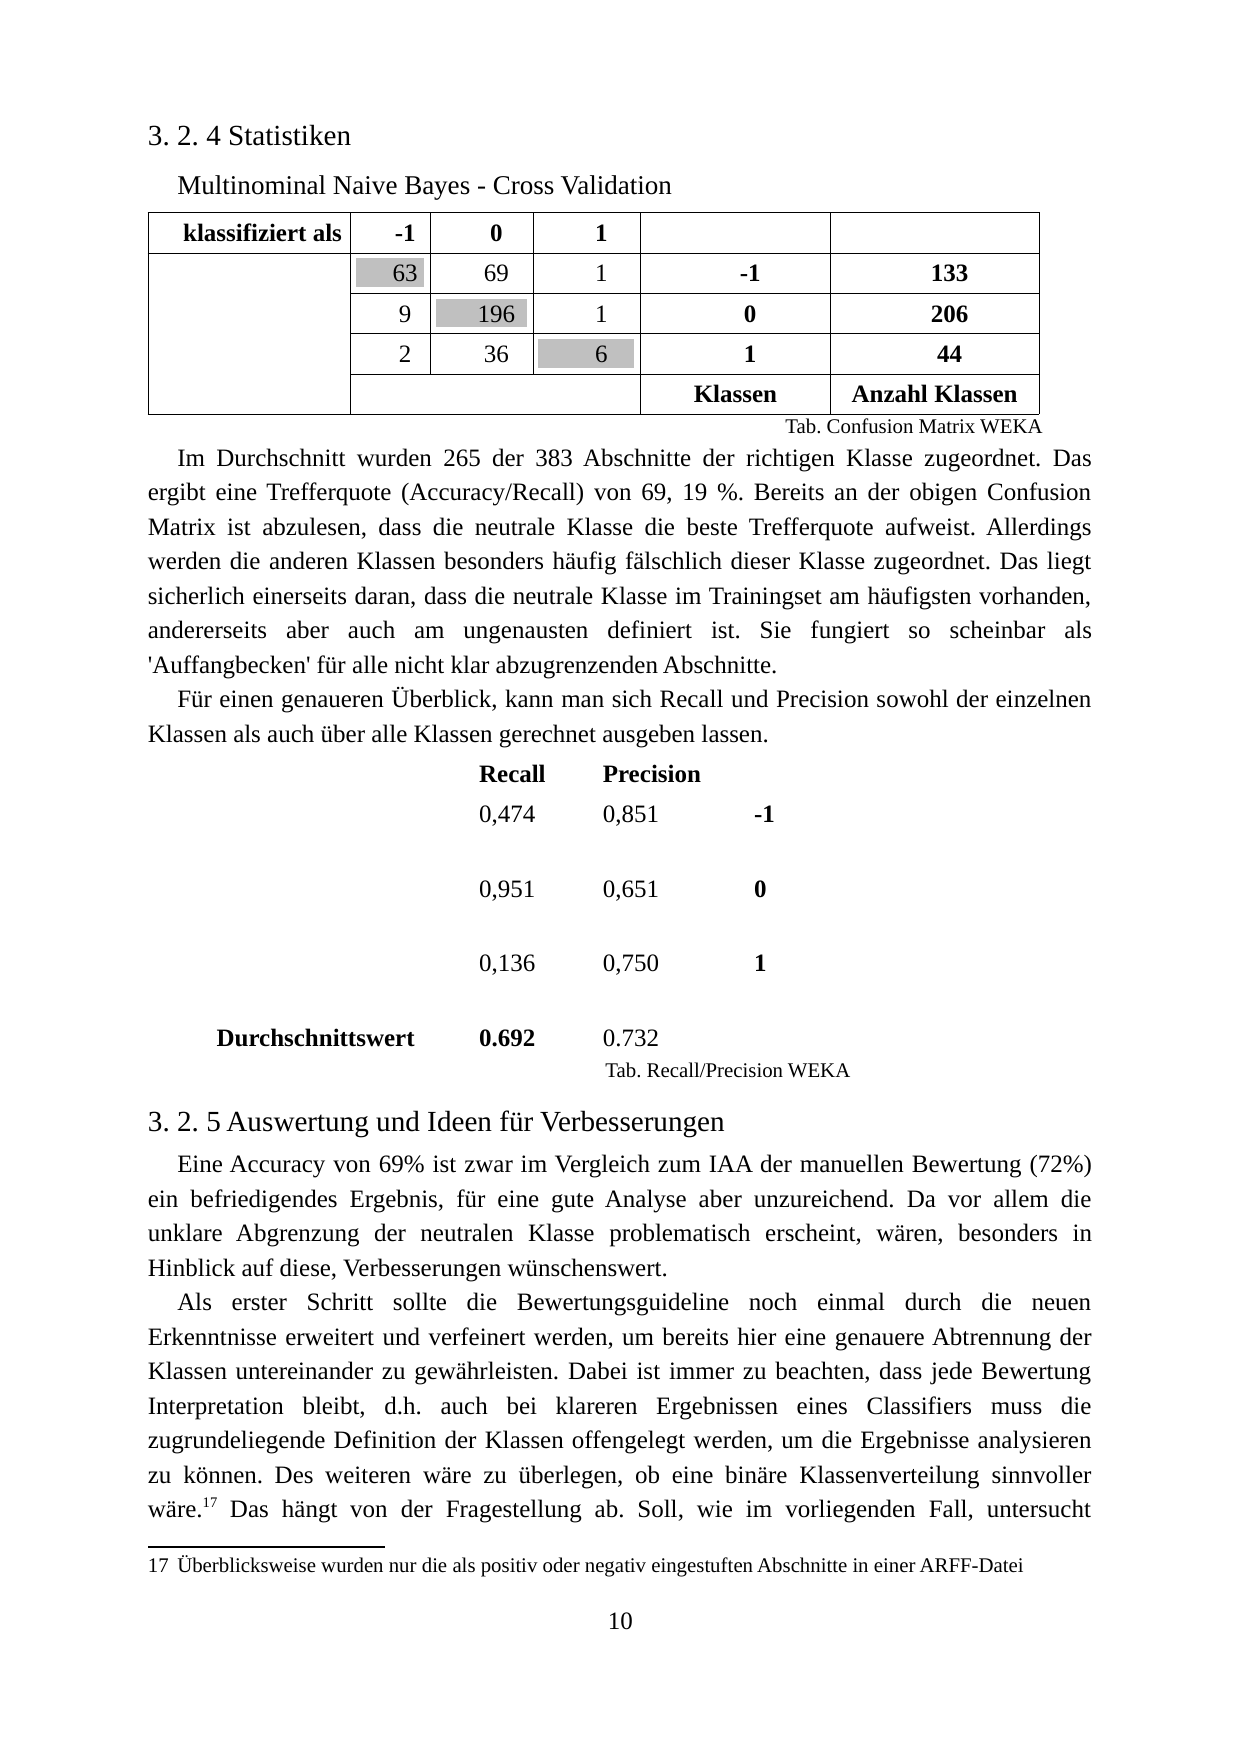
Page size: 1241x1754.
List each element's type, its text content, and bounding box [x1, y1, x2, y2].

text Für einen genaueren Überblick, kann man sich Recall und Precision sowohl der einzelnen Klassen als auch über alle Klassen gerechnet ausgeben lassen. [148, 684, 1093, 747]
table_cell [351, 375, 640, 414]
table_header klassifiziert als [149, 213, 350, 253]
table_cell 196 [431, 294, 533, 333]
text Tab. Confusion Matrix WEKA [148, 414, 1093, 438]
table_header 0 [431, 213, 533, 253]
table_cell [719, 1018, 841, 1058]
table_cell 0 [641, 294, 830, 333]
text Eine Accuracy von 69% ist zwar im Vergleich zum IAA der manuellen Bewertung (72%) ein befriedigendes Ergebnis, für eine gute Analyse aber unzureichend. Da vor allem die unklare Abgrenzung der neutralen Klasse problematisch erscheint, wären, besonders in Hinblick auf diese, Verbesserungen wünschenswert. [148, 1149, 1093, 1282]
table_cell 69 [431, 254, 533, 293]
table_cell 133 [831, 254, 1039, 293]
table_header [719, 753, 841, 793]
table_cell 0,136 [444, 943, 567, 1017]
table_header 1 [534, 213, 640, 253]
table_header [641, 213, 830, 253]
table_cell 0 [719, 868, 841, 943]
text Tab. Recall/Precision WEKA [148, 1058, 1093, 1082]
table_cell -1 [641, 254, 830, 293]
table_cell 1 [534, 294, 640, 333]
table_cell 0,951 [444, 868, 567, 943]
table_cell 1 [534, 254, 640, 293]
table_header -1 [351, 213, 430, 253]
text Als erster Schritt sollte die Bewertungsguideline noch einmal durch die neuen Erkenntnisse erweitert und verfeinert werden, um bereits hier eine genauere Abtrennung der Klassen untereinander zu gewährleisten. Dabei ist immer zu beachten, dass jede Bewertung Interpretation bleibt, d.h. auch bei klareren Ergebnissen eines Classifiers muss die zugrundeliegende Definition der Klassen offengelegt werden, um die Ergebnisse analysieren zu können. Des weiteren wäre zu überlegen, ob eine binäre Klassenverteilung sinnvoller wäre. Das hängt von der Fragestellung ab. Soll, wie im vorliegenden Fall, untersucht [148, 1287, 1093, 1523]
text Im Durchschnitt wurden 265 der 383 Abschnitte der richtigen Klasse zugeordnet. Das ergibt eine Trefferquote (Accuracy/Recall) von 69, 19 %. Bereits an der obigen Confusion Matrix ist abzulesen, dass die neutrale Klasse die beste Trefferquote aufweist. Allerdings werden die anderen Klassen besonders häufig fälschlich dieser Klasse zugeordnet. Das liegt sicherlich einerseits daran, dass die neutrale Klasse im Trainingset am häufigsten vorhanden, andererseits aber auch am ungenausten definiert ist. Sie fungiert so scheinbar als 'Auffangbecken' für alle nicht klar abzugrenzenden Abschnitte. [148, 443, 1093, 678]
text Überblicksweise wurden nur die als positiv oder negativ eingestuften Abschnitte in einer ARFF-Datei [148, 1553, 1093, 1577]
table_cell 2 [351, 334, 430, 373]
table_cell 0,851 [568, 793, 719, 868]
table_cell 9 [351, 294, 430, 333]
table_cell 0,474 [444, 793, 567, 868]
table_cell 206 [831, 294, 1039, 333]
table_cell 36 [431, 334, 533, 373]
text 3. 2. 4 Statistiken [148, 118, 1093, 152]
table_cell Anzahl Klassen [831, 375, 1039, 414]
table_cell 1 [719, 943, 841, 1017]
table_cell 0,732 [568, 1018, 719, 1058]
table_cell [149, 254, 350, 414]
table_cell 6 [534, 334, 640, 373]
table_cell 44 [831, 334, 1039, 373]
table_cell Durchschnittswert [181, 1018, 444, 1058]
table_cell 0,651 [568, 868, 719, 943]
table_cell -1 [719, 793, 841, 868]
table_cell 0,750 [568, 943, 719, 1017]
table_cell 63 [351, 254, 430, 293]
text Multinominal Naive Bayes - Cross Validation [148, 169, 1093, 201]
table_cell 0,692 [444, 1018, 567, 1058]
text 3. 2. 5 Auswertung und Ideen für Verbesserungen [148, 1104, 1093, 1138]
table_cell Klassen [641, 375, 830, 414]
table_header [181, 753, 444, 1017]
table_cell 1 [641, 334, 830, 373]
table_header [831, 213, 1039, 253]
table_header Recall [444, 753, 567, 793]
table_header Precision [568, 753, 719, 793]
